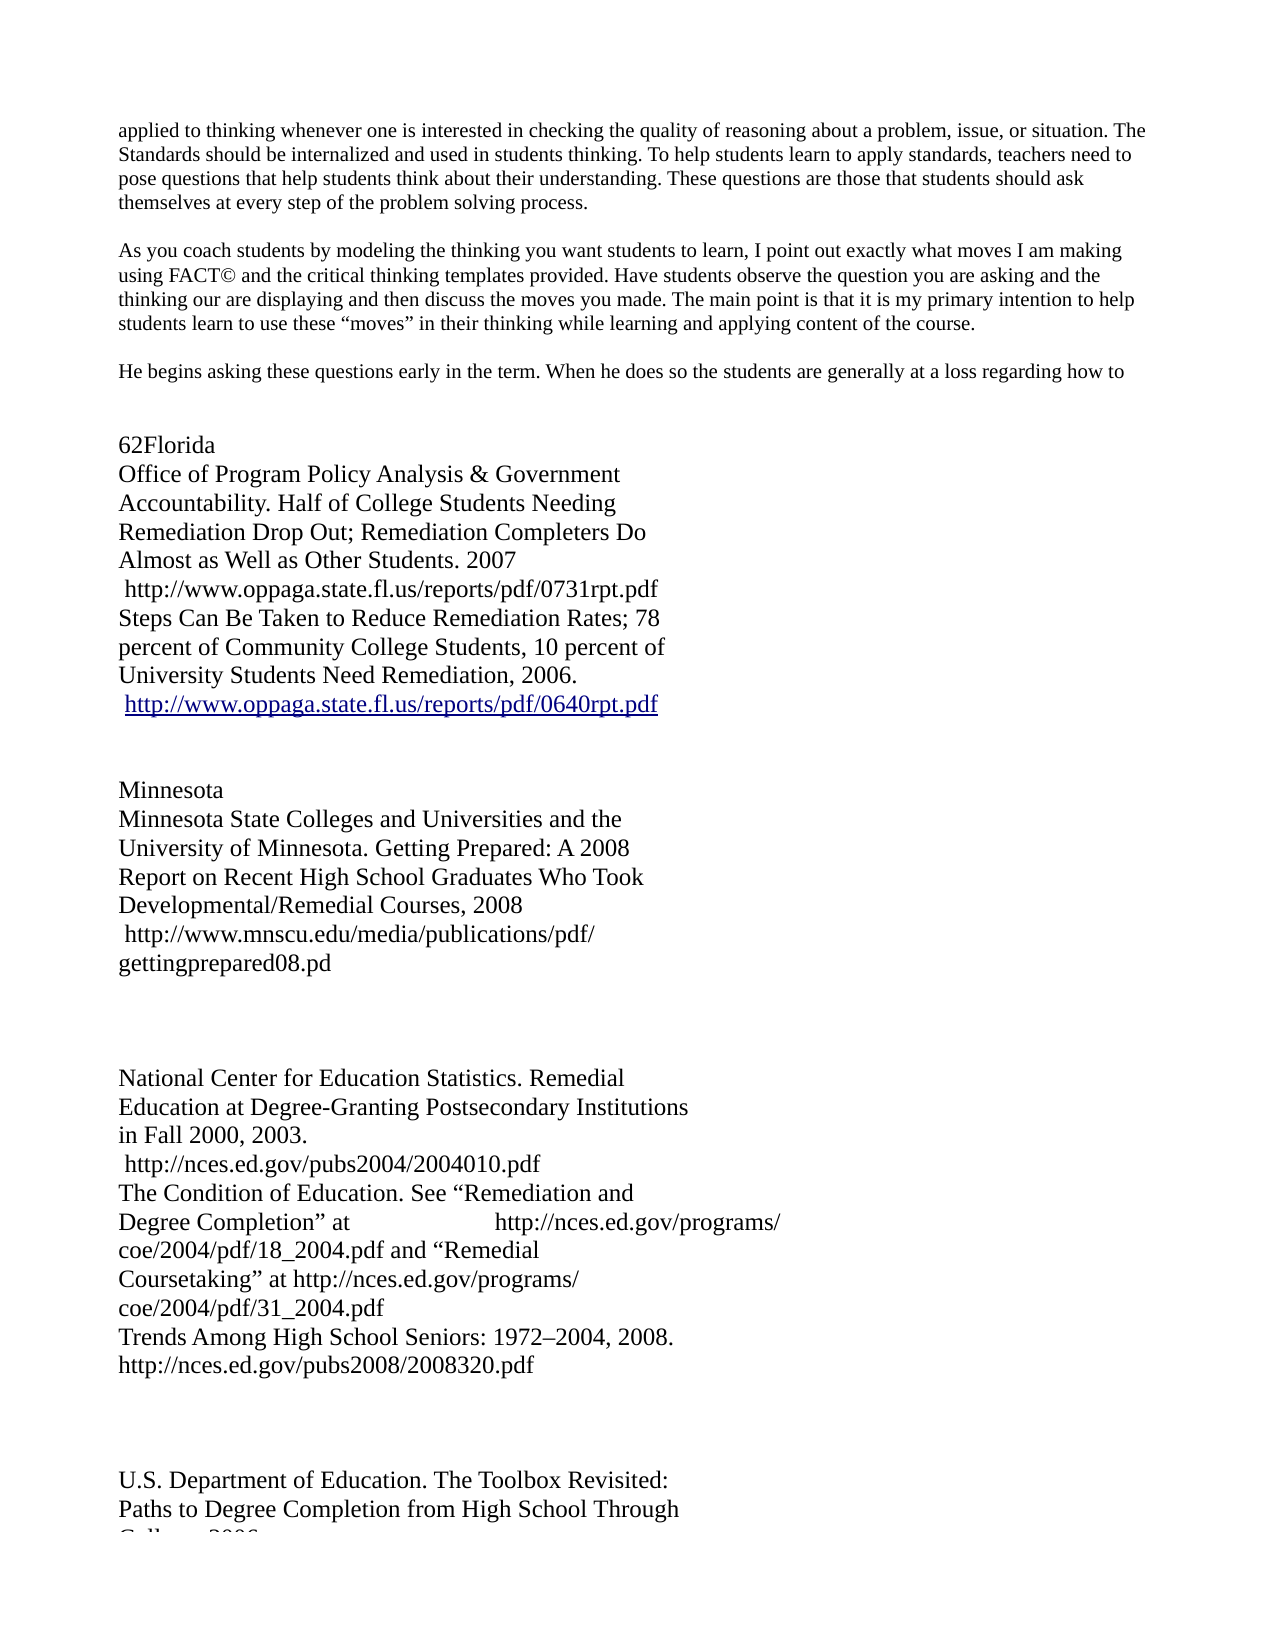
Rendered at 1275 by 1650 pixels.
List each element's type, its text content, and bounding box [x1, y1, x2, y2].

text As you coach students by modeling the thinking you want students to learn, I point out exactly what moves I am making using FACT© and the critical thinking templates provided. Have students observe the question you are asking and the thinking our are displaying and then discuss the moves you made. The main point is that it is my primary intention to help students learn to use these “moves” in their thinking while learning and applying content of the course. [118, 238, 1157, 335]
text He begins asking these questions early in the term. When he does so the students are generally at a loss regarding how to [118, 359, 1157, 383]
text applied to thinking whenever one is interested in checking the quality of reasoning about a problem, issue, or situation. The Standards should be internalized and used in students thinking. To help students learn to apply standards, teachers need to pose questions that help students think about their understanding. These questions are those that students should ask themselves at every step of the problem solving process. [118, 118, 1157, 214]
